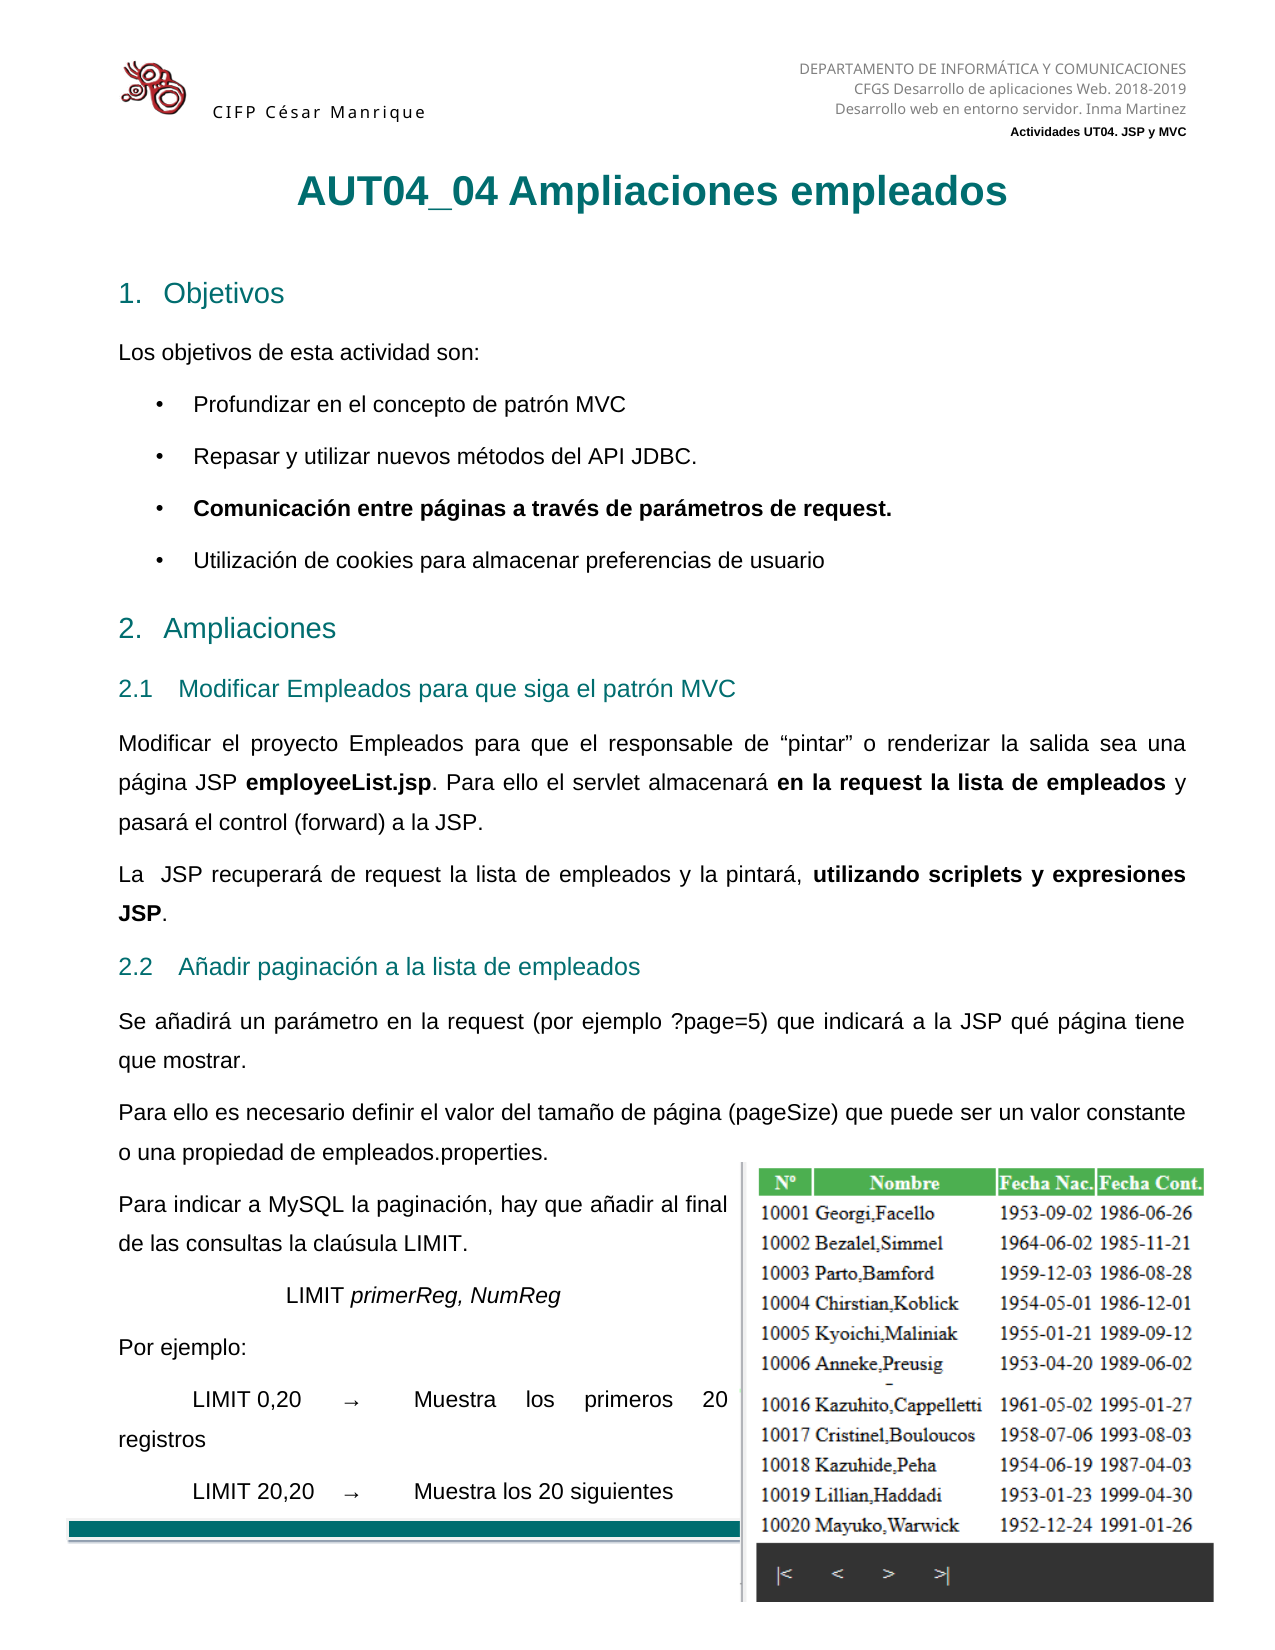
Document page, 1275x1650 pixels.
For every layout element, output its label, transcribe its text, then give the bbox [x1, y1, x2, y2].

subtitle Objetivos [118, 276, 1186, 310]
text Los objetivos de esta actividad son: [118, 339, 1186, 365]
picture [739, 1162, 1214, 1602]
list Profundizar en el concepto de patrón MVC [156, 391, 1186, 417]
list Repasar y utilizar nuevos métodos del API JDBC. [156, 443, 1186, 469]
text Por ejemplo: [118, 1334, 739, 1361]
text La JSP recuperará de request la lista de empleados y la pintará, utilizando scriplets y expresiones JSP. [118, 861, 1186, 927]
text LIMIT primerReg, NumReg [118, 1282, 739, 1308]
list Utilización de cookies para almacenar preferencias de usuario [156, 547, 1186, 573]
text LIMIT 0,20 → Muestra los primeros 20 registros [118, 1386, 739, 1452]
subtitle Ampliaciones [118, 611, 1186, 645]
text Para indicar a MySQL la paginación, hay que añadir al final de las consultas la claúsula LIMIT. [118, 1191, 739, 1257]
subtitle AUT04_04 Ampliaciones empleados [118, 167, 1186, 215]
text LIMIT 20,20 → Muestra los 20 siguientes [118, 1478, 739, 1504]
picture [118, 59, 190, 115]
list Comunicación entre páginas a través de parámetros de request. [156, 495, 1186, 521]
subtitle Modificar Empleados para que siga el patrón MVC [118, 674, 1186, 703]
subtitle Añadir paginación a la lista de empleados [118, 952, 1186, 981]
text Para ello es necesario definir el valor del tamaño de página (pageSize) que puede ser un valor constante o una propiedad de empleados.properties. [118, 1099, 1186, 1165]
text Modificar el proyecto Empleados para que el responsable de “pintar” o renderizar la salida sea una página JSP employeeList.jsp. Para ello el servlet almacenará en la request la lista de empleados y pasará el control (forward) a la JSP. [118, 730, 1186, 835]
text Se añadirá un parámetro en la request (por ejemplo ?page=5) que indicará a la JSP qué página tiene que mostrar. [118, 1008, 1186, 1074]
